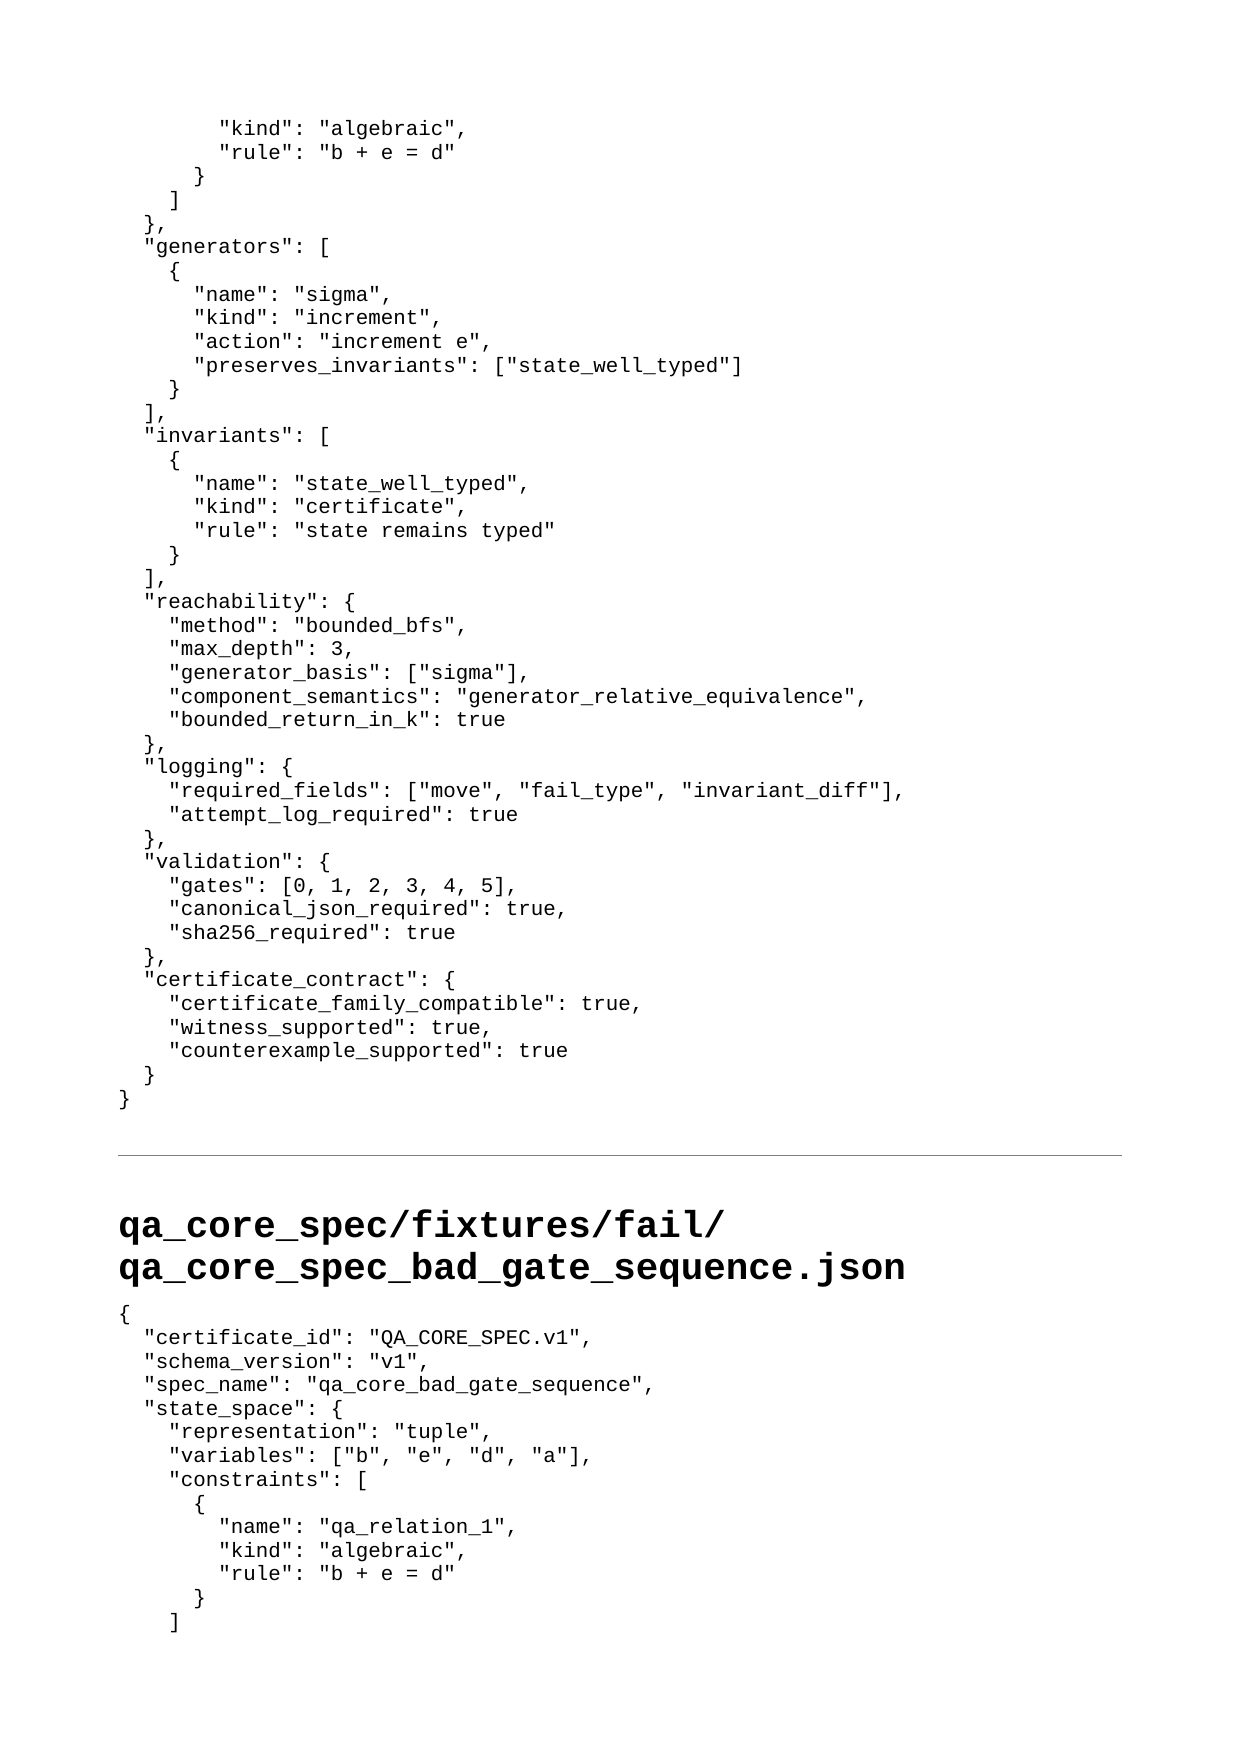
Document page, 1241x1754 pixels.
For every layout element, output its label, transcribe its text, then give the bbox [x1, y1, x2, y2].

text "logging": { [118, 757, 1122, 780]
text "kind": "increment", [118, 307, 1122, 331]
text }, [118, 827, 1122, 851]
text "action": "increment e", [118, 331, 1122, 354]
text { [118, 260, 1122, 284]
text "gates": [0, 1, 2, 3, 4, 5], [118, 875, 1122, 898]
text "attempt_log_required": true [118, 804, 1122, 827]
text "name": "sigma", [118, 284, 1122, 307]
text ], [118, 402, 1122, 426]
text } [118, 1587, 1122, 1611]
text "kind": "algebraic", [118, 1540, 1122, 1563]
text } [118, 1064, 1122, 1088]
text "witness_supported": true, [118, 1017, 1122, 1040]
text "generator_basis": ["sigma"], [118, 662, 1122, 686]
subtitle qa_core_spec/fixtures/fail/qa_core_spec_bad_gate_sequence.json [118, 1206, 1122, 1291]
text "reachability": { [118, 591, 1122, 615]
text }, [118, 733, 1122, 757]
text "component_semantics": "generator_relative_equivalence", [118, 686, 1122, 709]
text "canonical_json_required": true, [118, 898, 1122, 922]
text } [118, 378, 1122, 402]
text "sha256_required": true [118, 922, 1122, 946]
text "preserves_invariants": ["state_well_typed"] [118, 354, 1122, 378]
text "method": "bounded_bfs", [118, 615, 1122, 638]
text } [118, 165, 1122, 189]
text "required_fields": ["move", "fail_type", "invariant_diff"], [118, 780, 1122, 804]
text "rule": "state remains typed" [118, 520, 1122, 544]
text "counterexample_supported": true [118, 1040, 1122, 1064]
text "constraints": [ [118, 1469, 1122, 1492]
text "name": "state_well_typed", [118, 473, 1122, 496]
text { [118, 1492, 1122, 1516]
text "generators": [ [118, 236, 1122, 260]
text "certificate_id": "QA_CORE_SPEC.v1", [118, 1327, 1122, 1351]
text "bounded_return_in_k": true [118, 709, 1122, 733]
text "variables": ["b", "e", "d", "a"], [118, 1445, 1122, 1469]
text "name": "qa_relation_1", [118, 1516, 1122, 1540]
text } [118, 544, 1122, 567]
text "schema_version": "v1", [118, 1351, 1122, 1374]
text } [118, 1088, 1122, 1111]
text "validation": { [118, 851, 1122, 875]
text "rule": "b + e = d" [118, 1563, 1122, 1587]
text "certificate_contract": { [118, 969, 1122, 993]
text }, [118, 946, 1122, 969]
text "max_depth": 3, [118, 638, 1122, 662]
text { [118, 449, 1122, 473]
text "representation": "tuple", [118, 1422, 1122, 1445]
text "rule": "b + e = d" [118, 142, 1122, 165]
text ] [118, 189, 1122, 213]
text "kind": "algebraic", [118, 118, 1122, 142]
text ], [118, 567, 1122, 591]
text "invariants": [ [118, 426, 1122, 449]
text }, [118, 213, 1122, 236]
text ] [118, 1611, 1122, 1634]
text "spec_name": "qa_core_bad_gate_sequence", [118, 1374, 1122, 1398]
text { [118, 1303, 1122, 1327]
text "state_space": { [118, 1398, 1122, 1422]
text "certificate_family_compatible": true, [118, 993, 1122, 1017]
text "kind": "certificate", [118, 496, 1122, 520]
